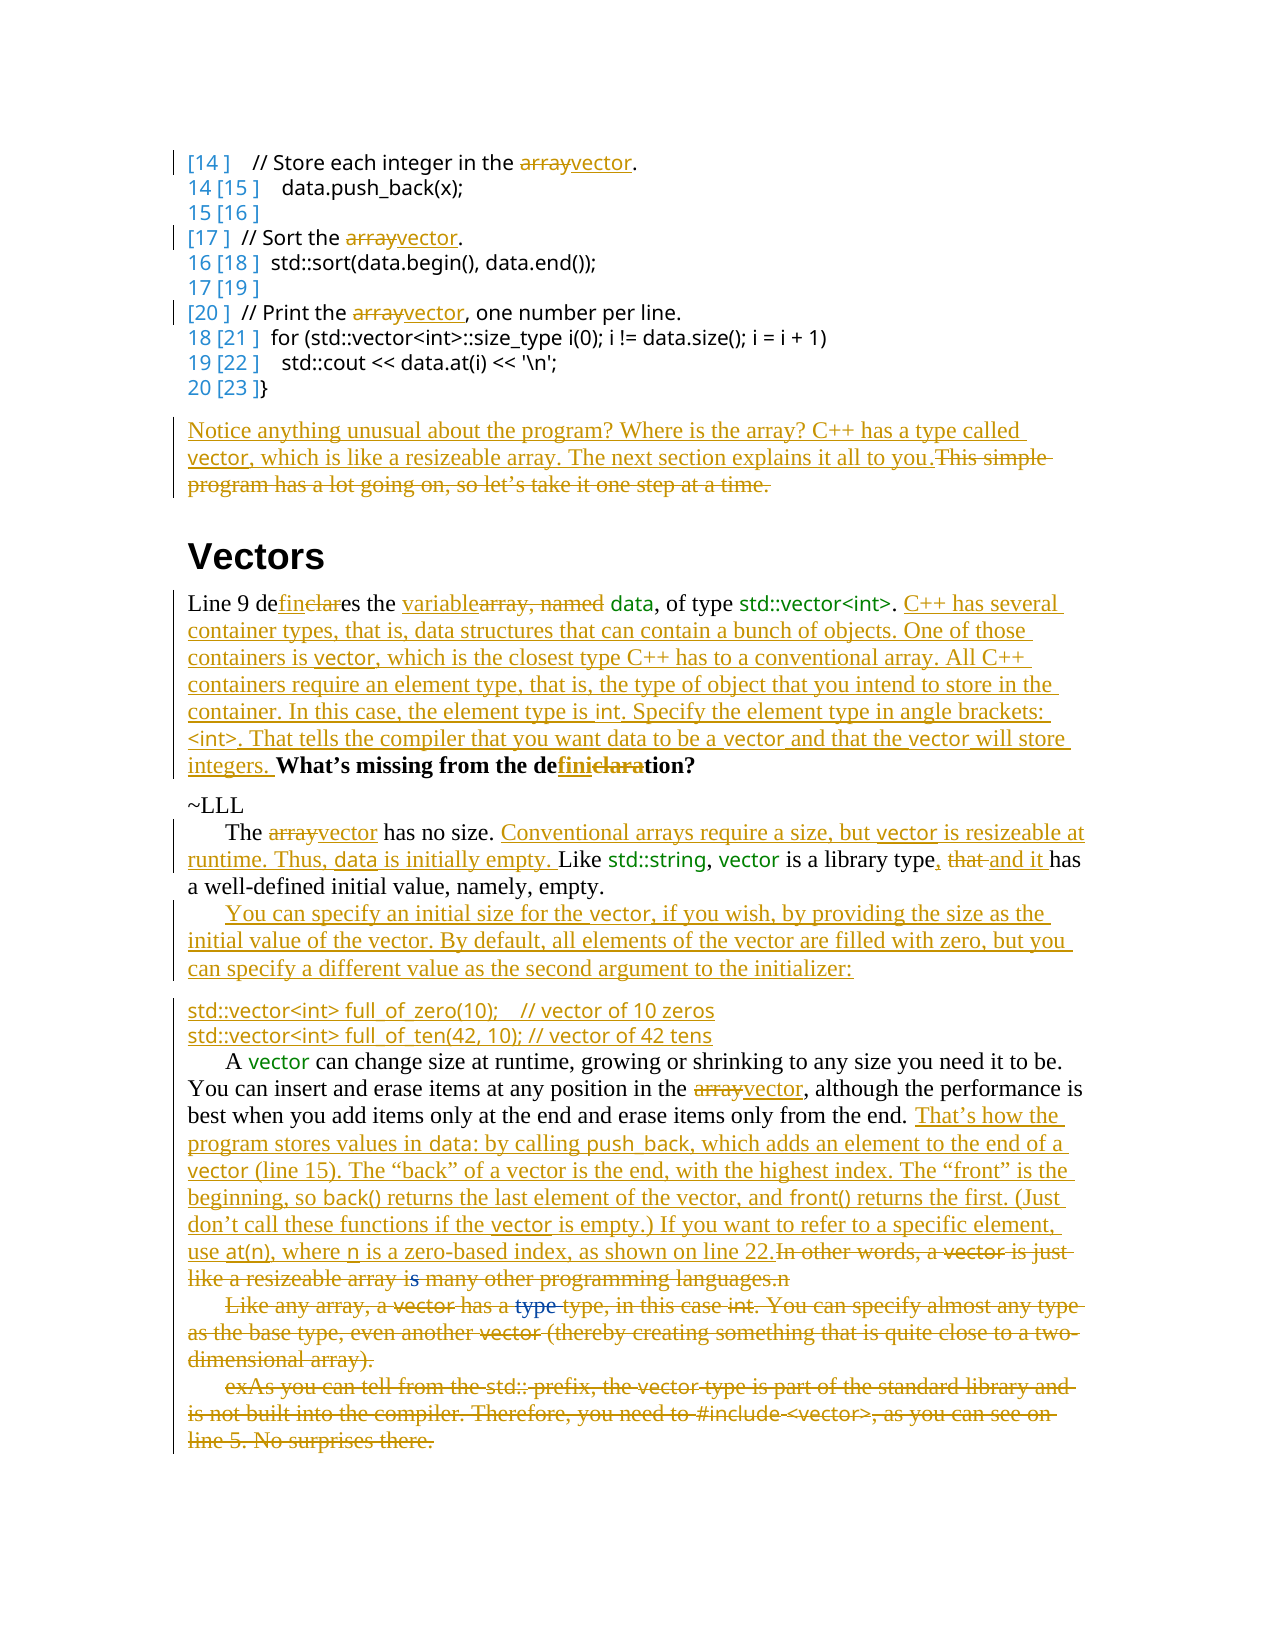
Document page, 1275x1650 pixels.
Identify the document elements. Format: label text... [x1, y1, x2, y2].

text Line 9 defines the variable data, of type std::vector<int>. C++ has several container types, that is, data structures that can contain a bunch of objects. One of those containers is vector, which is the closest type C++ has to a conventional array. All C++ containers require an element type, that is, the type of object that you intend to store in the container. In this case, the element type is int. Specify the element type in angle brackets: <int>. That tells the compiler that you want data to be a vector and that the vector will store integers. What’s missing from the definition? [187, 590, 1087, 779]
list // Sort the vector. [187, 225, 1072, 250]
list std::sort(data.begin(), data.end()); [187, 250, 1072, 275]
text A vector can change size at runtime, growing or shrinking to any size you need it to be. You can insert and erase items at any position in the vector, although the performance is best when you add items only at the end and erase items only from the end. That’s how the program stores values in data: by calling push_back, which adds an element to the end of a vector (line 15). The “back” of a vector is the end, with the highest index. The “front” is the beginning, so back() returns the last element of the vector, and front() returns the first. (Just don’t call these functions if the vector is empty.) If you want to refer to a specific element, use at(n), where n is a zero-based index, as shown on line 22. The size() function (line 21) returns the number of elements in the vector. Therefore, valid indices range from 0 to size() - 1. [187, 1048, 1087, 1454]
list std::cout << data.at(i) << '\n'; [187, 350, 1072, 375]
text ~LLL [187, 792, 1087, 819]
text You can specify an initial size for the vector, if you wish, by providing the size as the initial value of the vector. By default, all elements of the vector are filled with zero, but you can specify a different value as the second argument to the initializer: [187, 900, 1087, 981]
list } [187, 375, 1072, 400]
text std::vector<int> full_of_zero(10); // vector of 10 zeros [187, 998, 1072, 1023]
subtitle Vectors [187, 535, 1087, 577]
list data.push_back(x); [187, 175, 1072, 200]
list // Print the vector, one number per line. [187, 300, 1072, 325]
text Notice anything unusual about the program? Where is the array? C++ has a type called vector, which is like a resizeable array. The next section explains it all to you. [187, 417, 1087, 498]
text The vector has no size. Conventional arrays require a size, but vector is resizeable at runtime. Thus, data is initially empty. Like std::string, vector is a library type, and it has a well-defined initial value, namely, empty. [187, 819, 1087, 900]
text std::vector<int> full_of_ten(42, 10); // vector of 42 tens [187, 1023, 1072, 1048]
list for (std::vector<int>::size_type i(0); i != data.size(); i = i + 1) [187, 325, 1072, 350]
list // Store each integer in the vector. [187, 150, 1072, 175]
